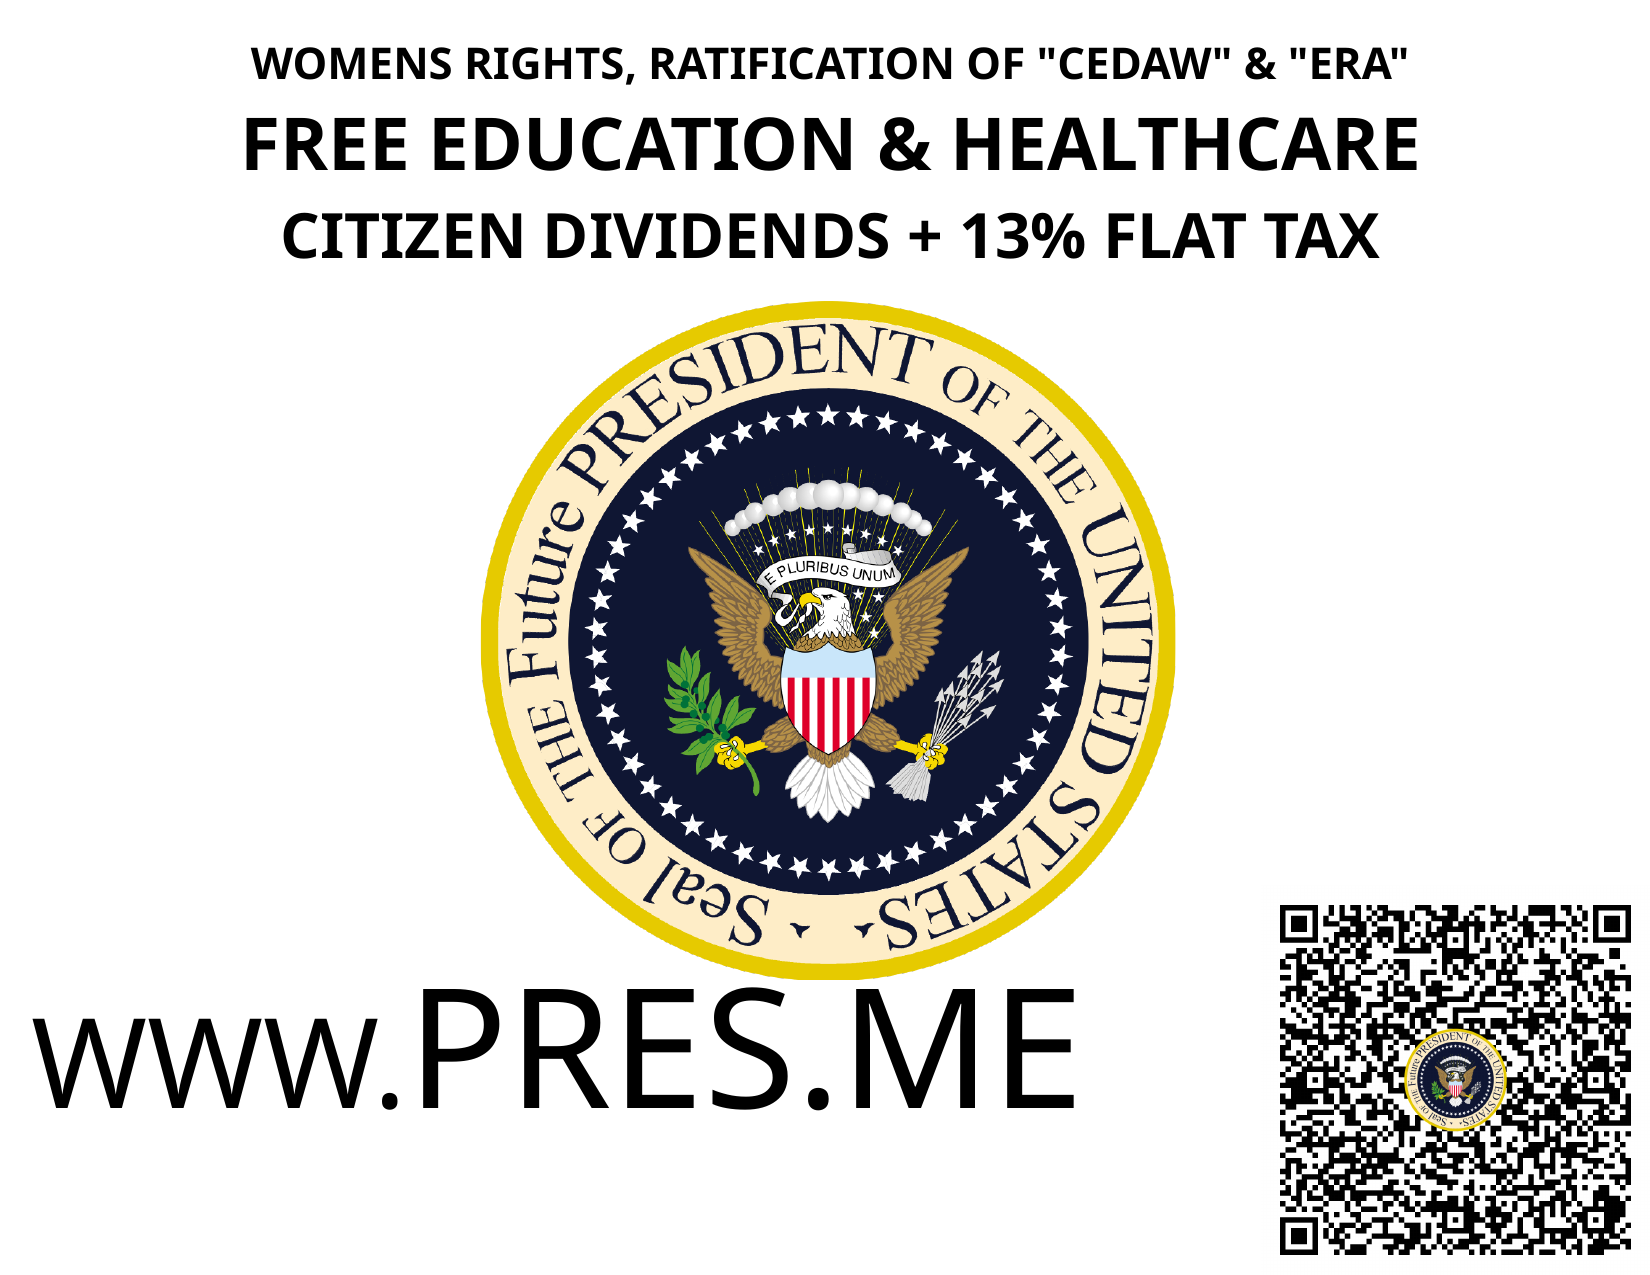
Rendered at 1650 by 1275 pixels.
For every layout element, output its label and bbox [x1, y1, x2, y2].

picture [480, 301, 1176, 980]
picture [1260, 885, 1650, 1275]
